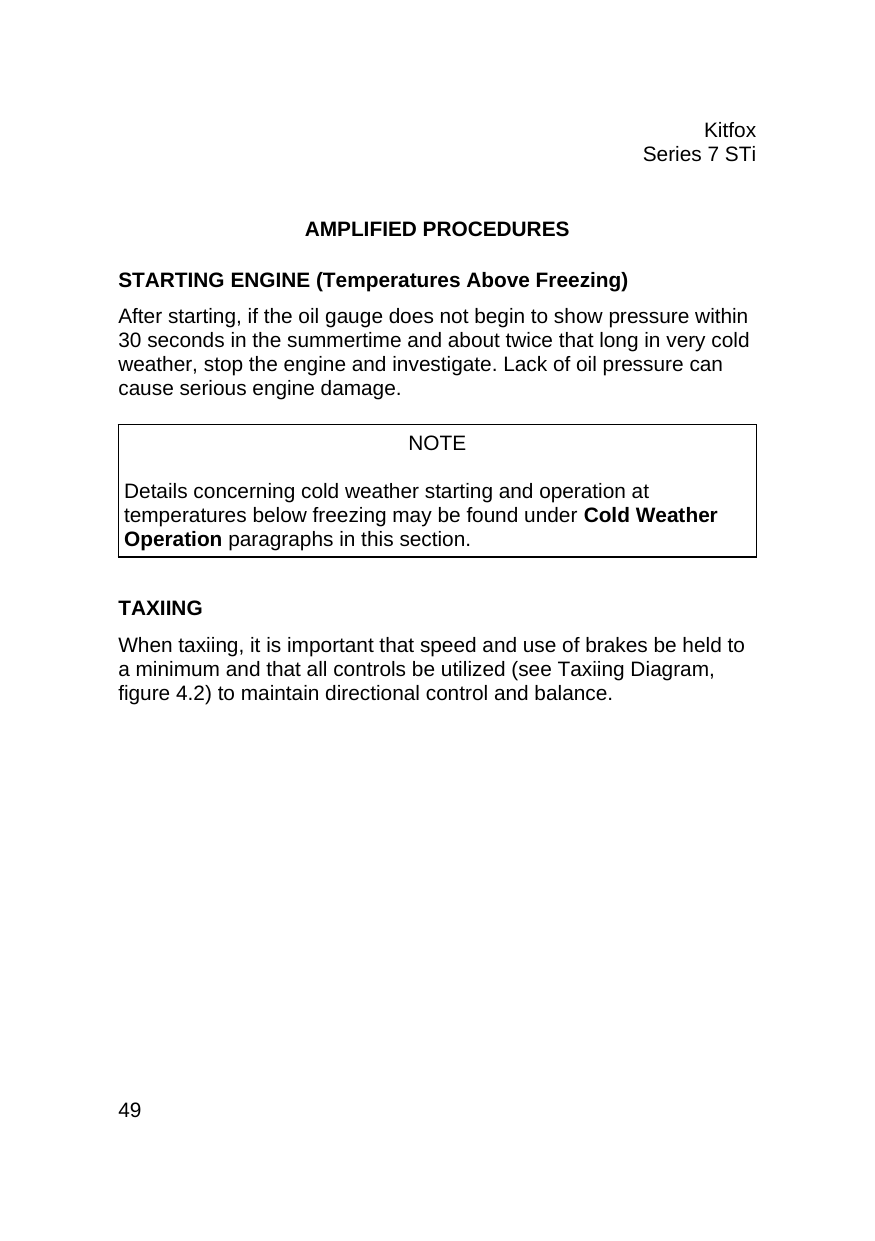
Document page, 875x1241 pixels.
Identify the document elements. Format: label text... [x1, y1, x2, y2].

subtitle STARTING ENGINE (Temperatures Above Freezing) [118, 268, 756, 292]
text After starting, if the oil gauge does not begin to show pressure within 30 seconds in the summertime and about twice that long in very cold weather, stop the engine and investigate. Lack of oil pressure can cause serious engine damage. [118, 304, 756, 400]
subtitle AMPLIFIED PROCEDURES [118, 217, 756, 241]
text When taxiing, it is important that speed and use of brakes be held to a minimum and that all controls be utilized (see Taxiing Diagram, figure 4.2) to maintain directional control and balance. [118, 632, 756, 704]
table_header NOTE Details concerning cold weather starting and operation at temperatures below freezing may be found under Cold Weather Operation paragraphs in this section. [119, 425, 756, 556]
subtitle TAXIING [118, 596, 756, 620]
